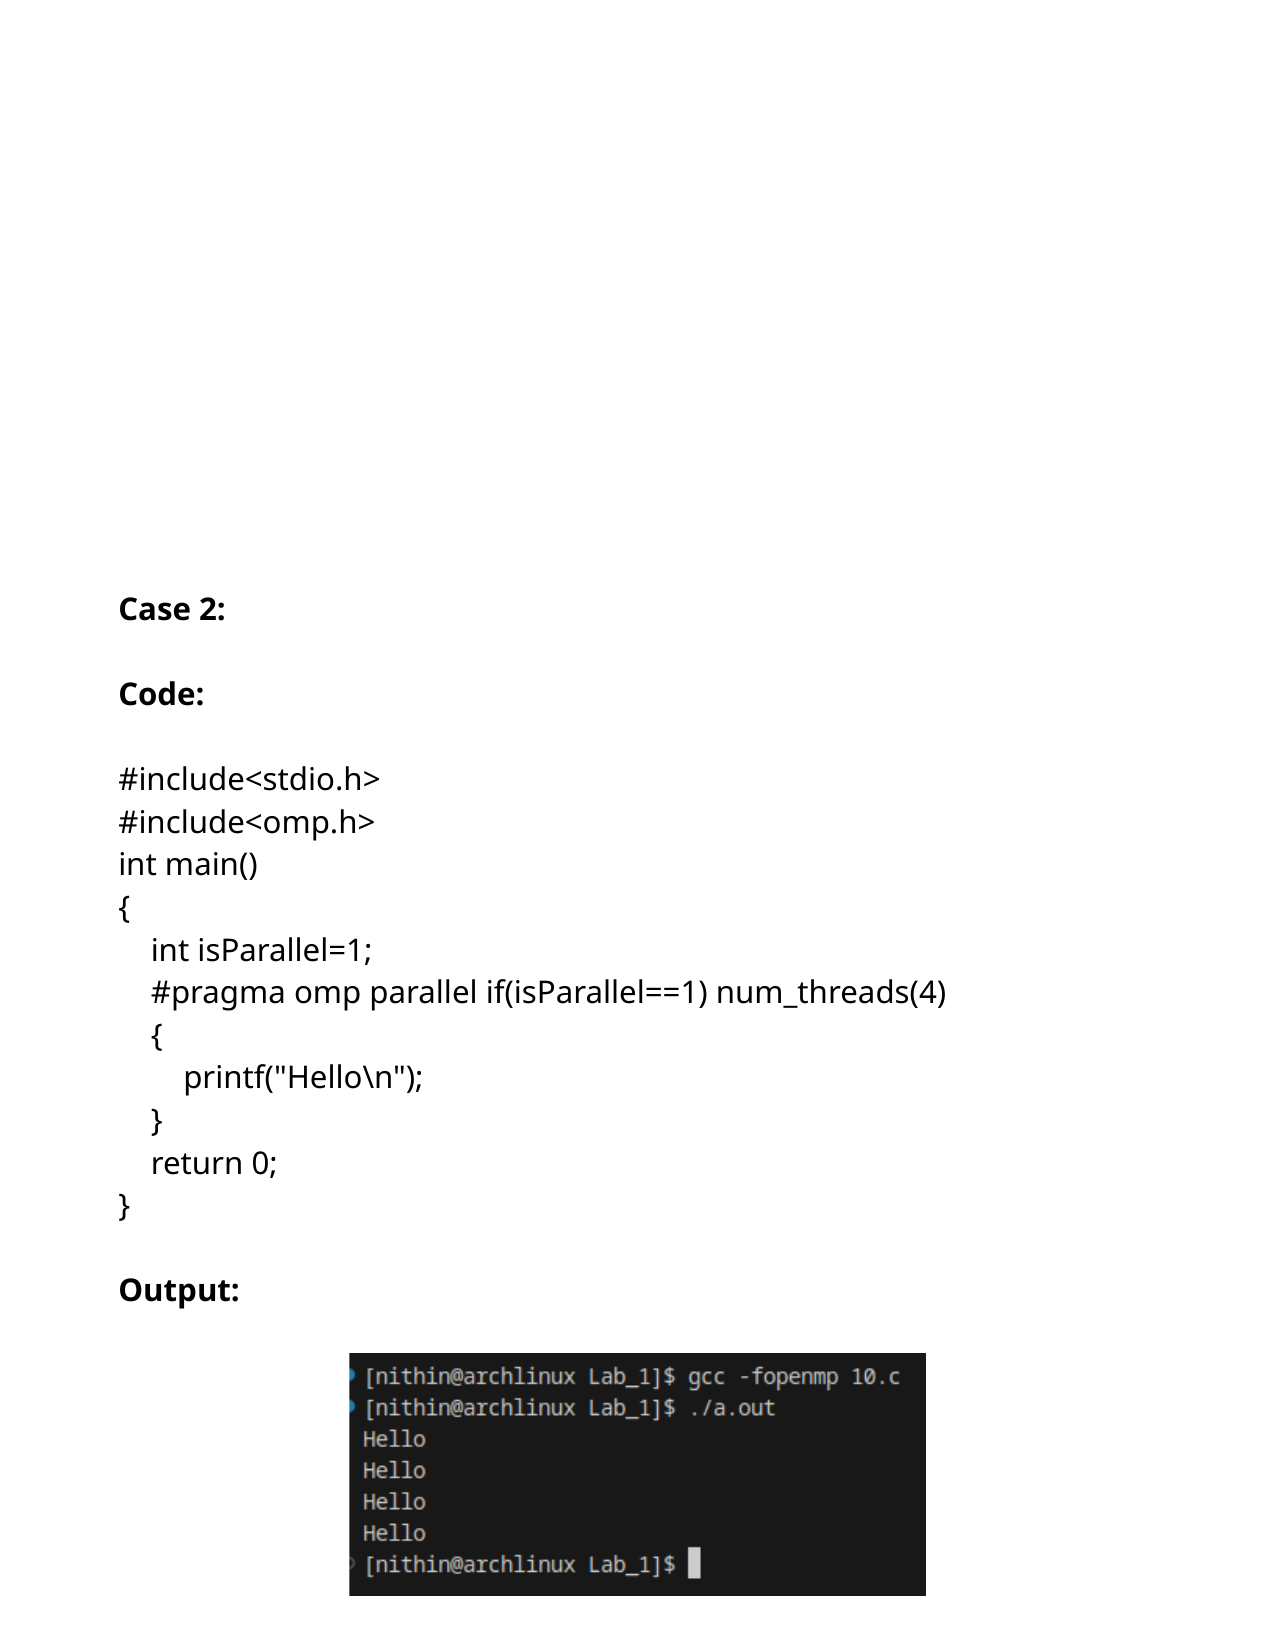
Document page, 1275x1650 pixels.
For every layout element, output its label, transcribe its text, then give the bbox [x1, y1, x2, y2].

text int main() [118, 842, 1157, 885]
text Case 2: [118, 587, 1157, 629]
text #include<stdio.h> [118, 757, 1157, 800]
text } [118, 1098, 1157, 1141]
text int isParallel=1; [118, 928, 1157, 970]
text { [118, 885, 1157, 928]
text #pragma omp parallel if(isParallel==1) num_threads(4) [118, 970, 1157, 1013]
text Code: [118, 672, 1157, 714]
text { [118, 1013, 1157, 1055]
text return 0; [118, 1141, 1157, 1183]
text #include<omp.h> [118, 800, 1157, 842]
text Output: [118, 1268, 1157, 1311]
picture [349, 1353, 926, 1596]
text printf("Hello\n"); [118, 1055, 1157, 1098]
text } [118, 1183, 1157, 1226]
